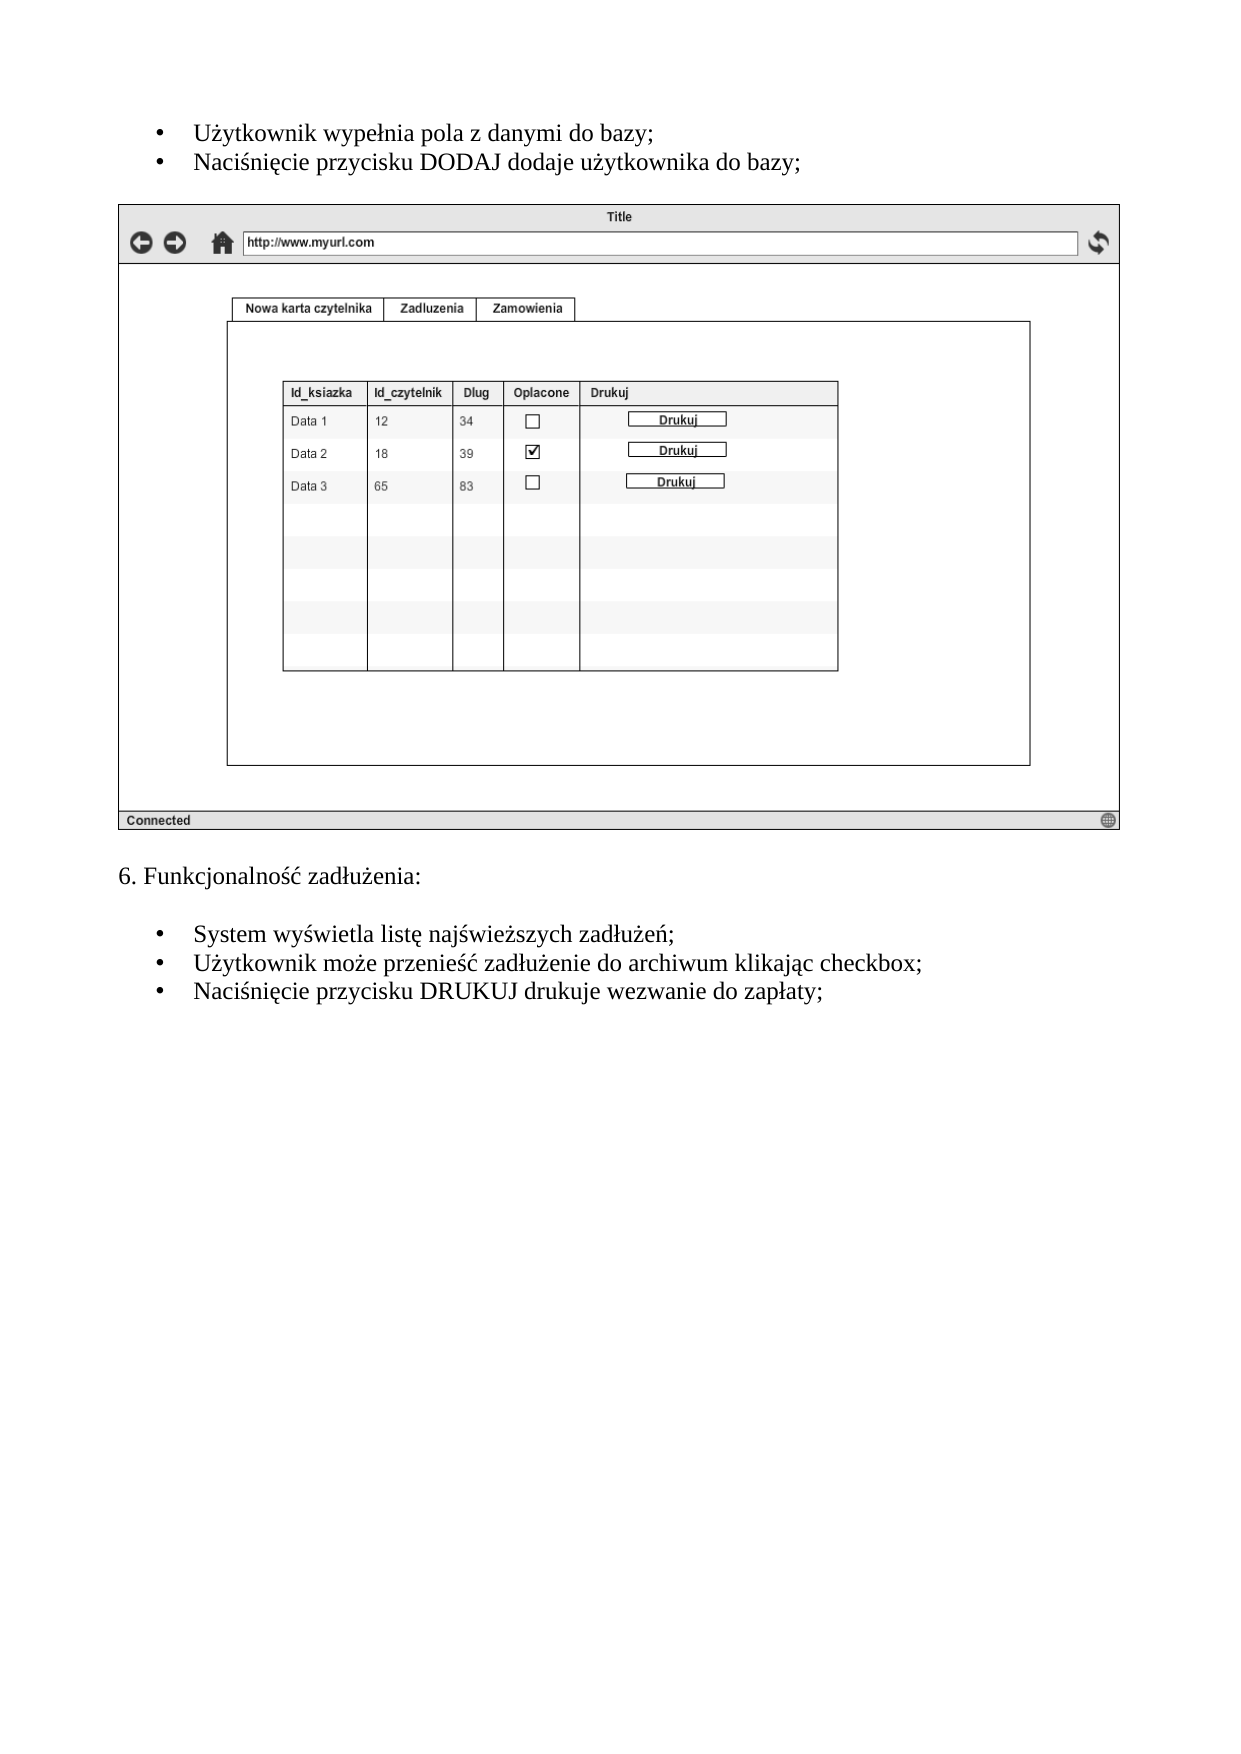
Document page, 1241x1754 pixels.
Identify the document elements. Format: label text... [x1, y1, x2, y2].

list Naciśnięcie przycisku DRUKUJ drukuje wezwanie do zapłaty; [156, 976, 1122, 1005]
list Użytkownik może przenieść zadłużenie do archiwum klikając checkbox; [156, 948, 1122, 976]
list System wyświetla listę najświeższych zadłużeń; [156, 919, 1122, 948]
list Użytkownik wypełnia pola z danymi do bazy; [156, 118, 1122, 147]
text 6. Funkcjonalność zadłużenia: [118, 861, 1122, 890]
list Naciśnięcie przycisku DODAJ dodaje użytkownika do bazy; [156, 147, 1122, 176]
picture [118, 204, 1123, 833]
